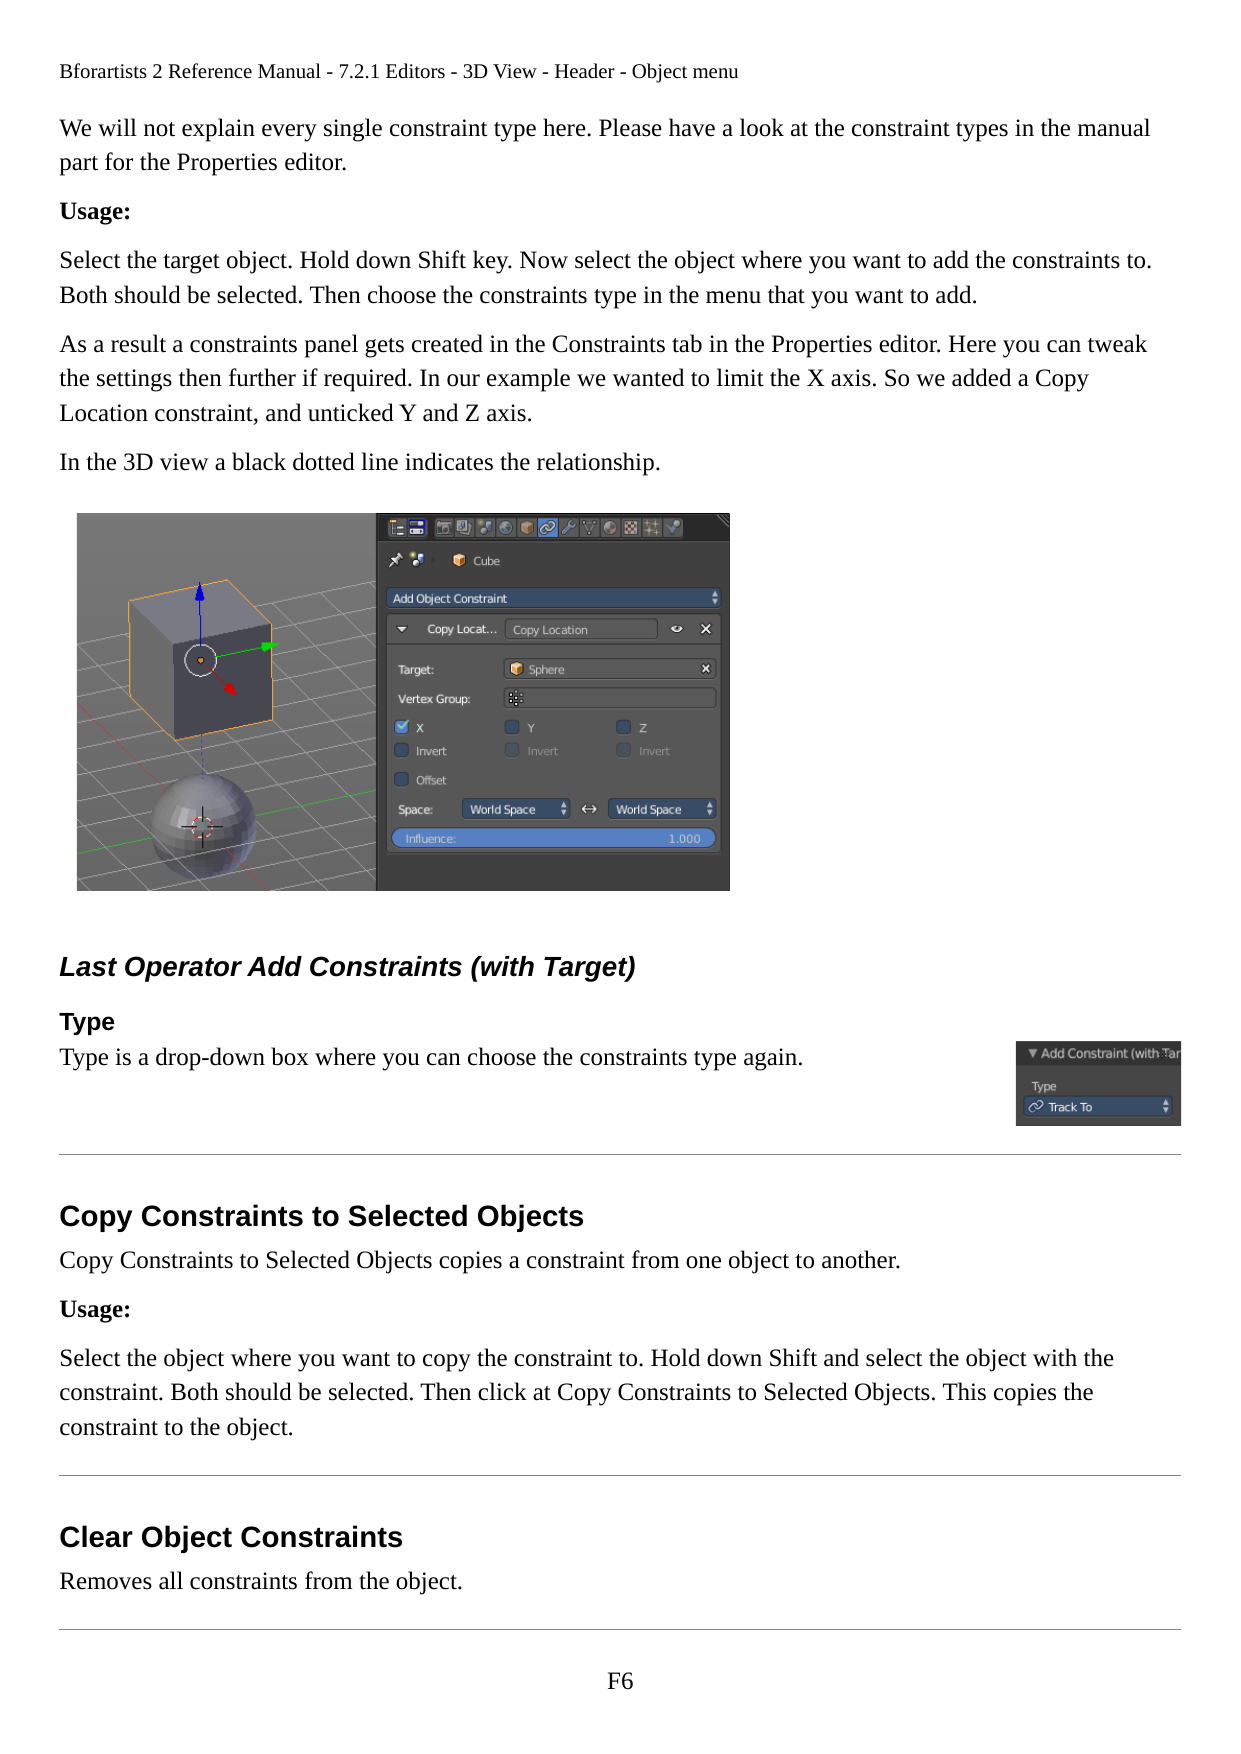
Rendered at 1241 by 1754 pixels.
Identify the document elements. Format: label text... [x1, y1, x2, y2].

text Removes all constraints from the object. [59, 1566, 1181, 1594]
picture [76, 513, 730, 891]
subtitle Last Operator Add Constraints (with Target) [59, 950, 1181, 982]
subtitle Clear Object Constraints [59, 1519, 1181, 1553]
text Type is a drop-down box where you can choose the constraints type again. [59, 1042, 1015, 1070]
text Select the object where you want to copy the constraint to. Hold down Shift and select the object with the constraint. Both should be selected. Then click at Copy Constraints to Selected Objects. This copies the constraint to the object. [59, 1343, 1181, 1441]
text Select the target object. Hold down Shift key. Now select the object where you want to add the constraints to. Both should be selected. Then choose the constraints type in the menu that you want to add. [59, 245, 1181, 308]
picture [1015, 1041, 1182, 1126]
text In the 3D view a black dotted line indicates the relationship. [59, 447, 1181, 476]
text As a result a constraints panel gets created in the Constraints tab in the Properties editor. Here you can tweak the settings then further if required. In our example we wanted to limit the X axis. So we added a Copy Location constraint, and unticked Y and Z axis. [59, 329, 1181, 426]
text Usage: [59, 196, 1181, 225]
text Usage: [59, 1294, 1181, 1322]
text We will not explain every single constraint type here. Please have a look at the constraint types in the manual part for the Properties editor. [59, 113, 1181, 176]
text Copy Constraints to Selected Objects copies a constraint from one object to another. [59, 1245, 1181, 1273]
subtitle Type [59, 1007, 1181, 1035]
subtitle Copy Constraints to Selected Objects [59, 1198, 1181, 1232]
